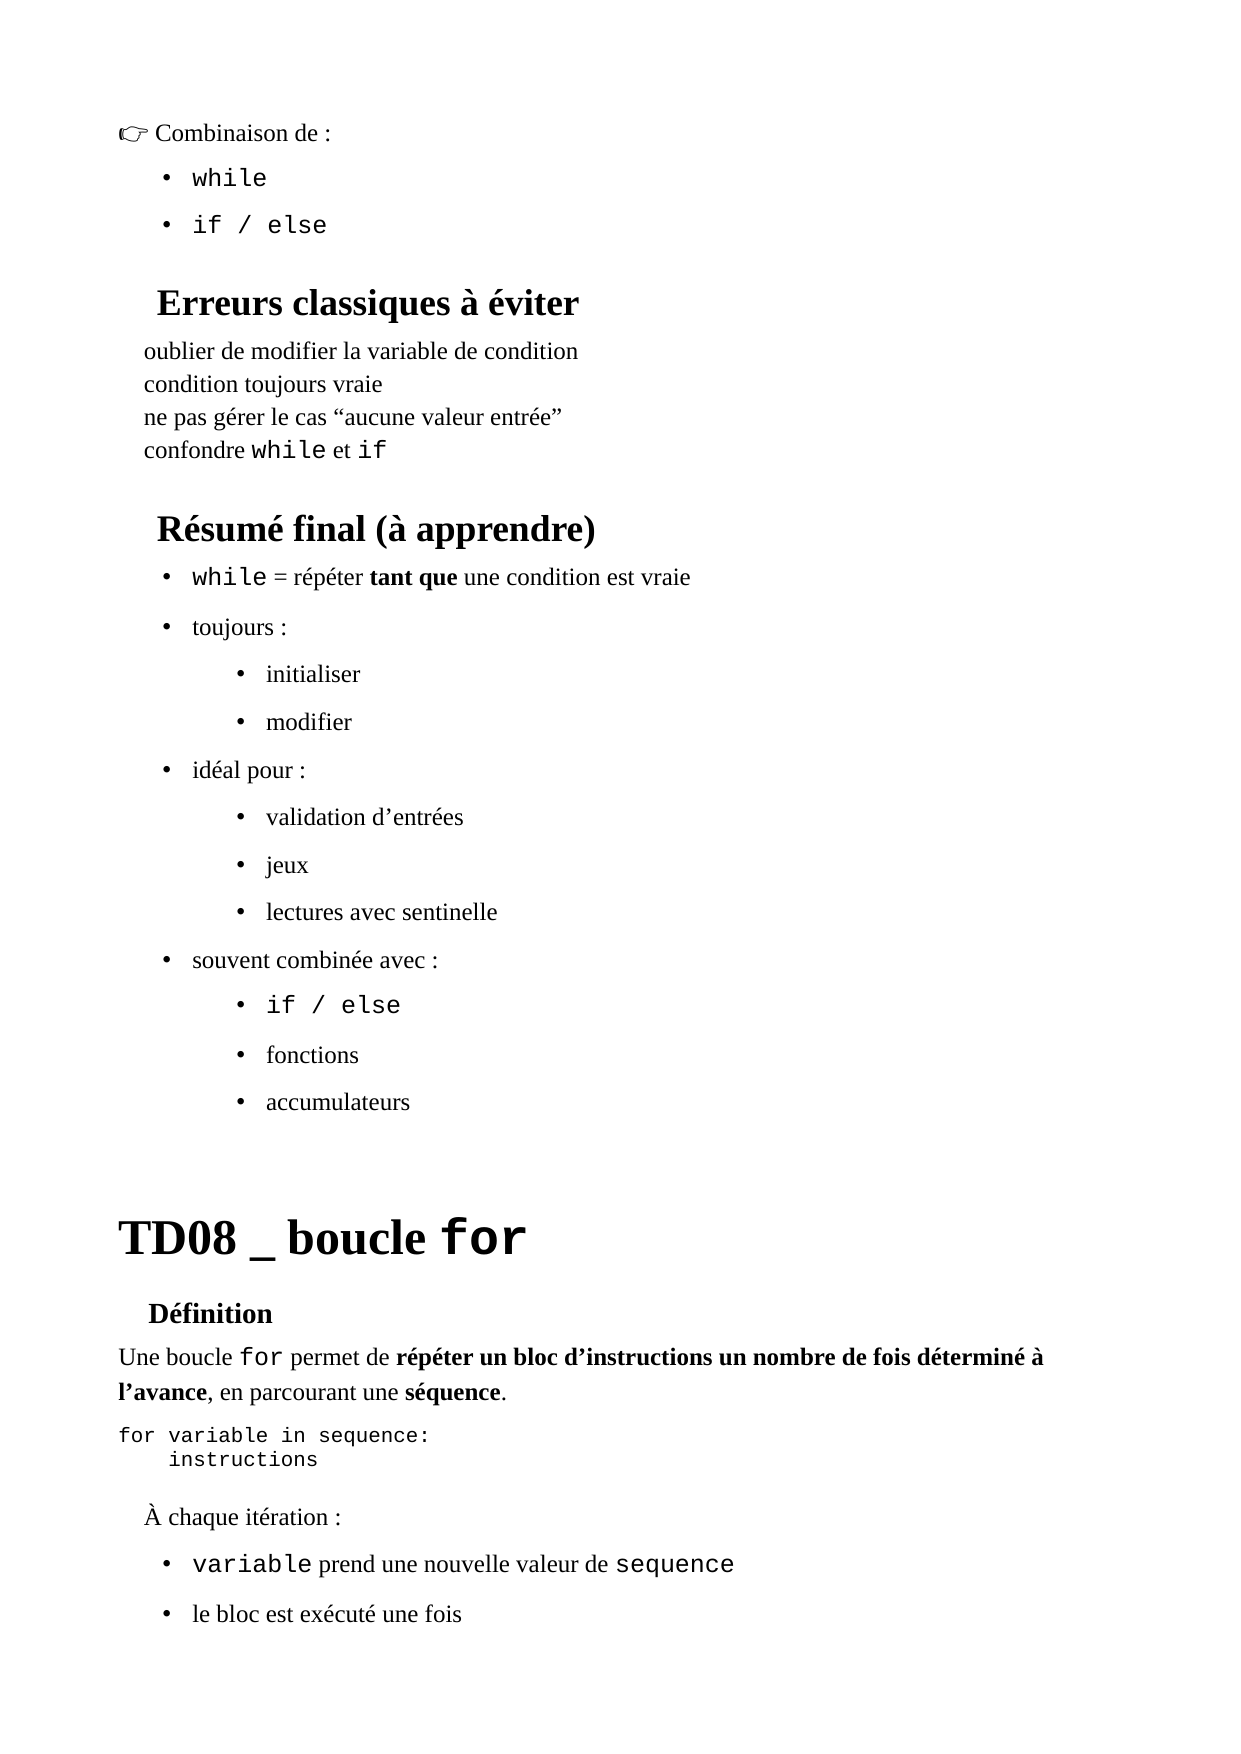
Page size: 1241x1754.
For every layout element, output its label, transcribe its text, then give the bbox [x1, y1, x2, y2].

list jeux [236, 850, 1122, 879]
text instructions [118, 1449, 1122, 1472]
text Une boucle for permet de répéter un bloc d’instructions un nombre de fois déterminé à l’avance, en parcourant une séquence. [118, 1342, 1122, 1406]
list souvent combinée avec : [162, 945, 1122, 974]
subtitle 🔟 Erreurs classiques à éviter [118, 281, 1122, 324]
list while [162, 166, 1122, 194]
subtitle 🔹 Définition [118, 1296, 1122, 1330]
list accumulateurs [236, 1087, 1122, 1116]
text ❌ oublier de modifier la variable de condition ❌ condition toujours vraie ❌ ne pas gérer le cas “aucune valeur entrée” ❌ confondre while et if [118, 336, 1122, 466]
list if / else [236, 993, 1122, 1021]
subtitle 🧠 Résumé final (à apprendre) [118, 506, 1122, 549]
text 👉 Combinaison de : [118, 118, 1122, 147]
list le bloc est exécuté une fois [162, 1599, 1122, 1628]
list lectures avec sentinelle [236, 897, 1122, 926]
list if / else [162, 213, 1122, 241]
list initialiser [236, 659, 1122, 688]
list validation d’entrées [236, 802, 1122, 831]
list variable prend une nouvelle valeur de sequence [162, 1549, 1122, 1580]
text 🧠 À chaque itération : [118, 1502, 1122, 1531]
list modifier [236, 707, 1122, 736]
list fonctions [236, 1040, 1122, 1068]
text for variable in sequence: [118, 1425, 1122, 1449]
subtitle TD08 _ boucle for [118, 1208, 1122, 1269]
list while = répéter tant que une condition est vraie [162, 562, 1122, 593]
list idéal pour : [162, 755, 1122, 783]
list toujours : [162, 612, 1122, 641]
